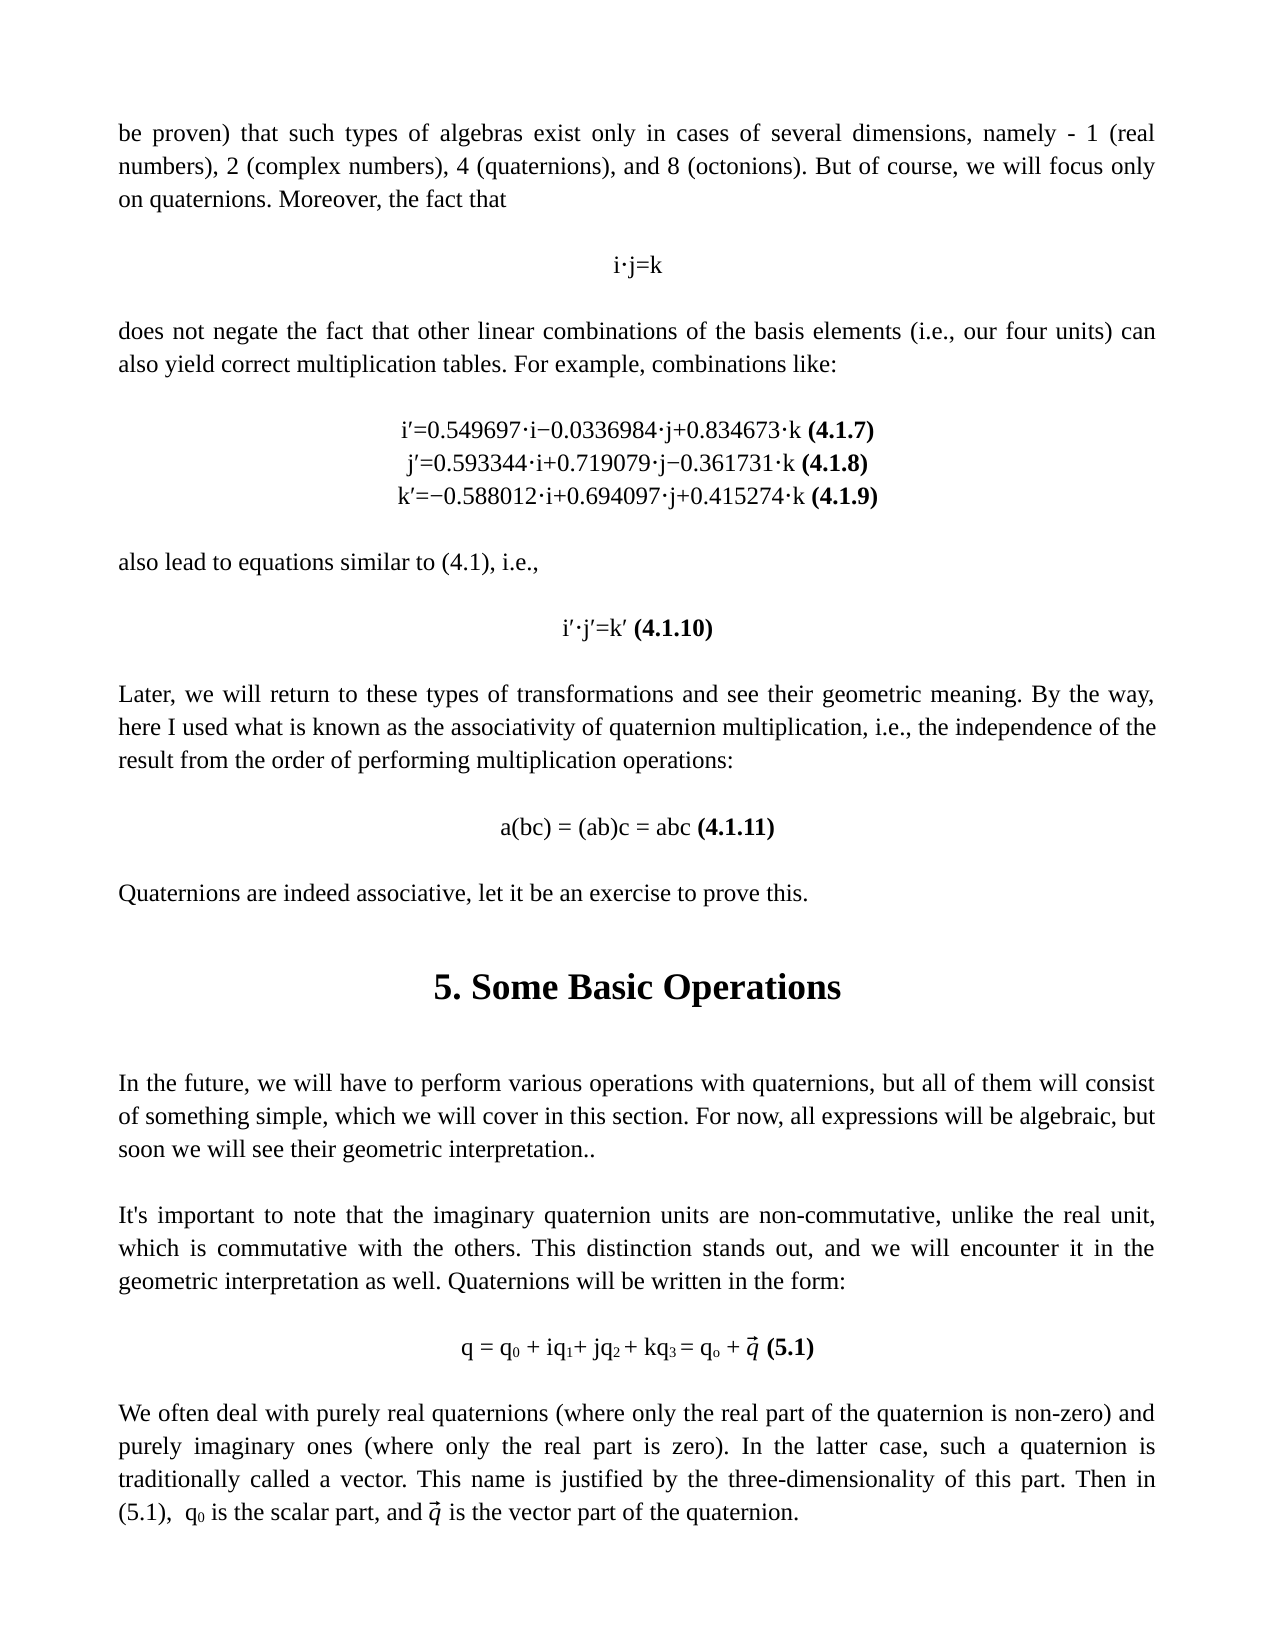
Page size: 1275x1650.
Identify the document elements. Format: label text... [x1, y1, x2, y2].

text j′=0.593344⋅i+0.719079⋅j−0.361731⋅k (4.1.8) [118, 448, 1157, 477]
text does not negate the fact that other linear combinations of the basis elements (i.e., our four units) can also yield correct multiplication tables. For example, combinations like: [118, 316, 1157, 378]
text Quaternions are indeed associative, let it be an exercise to prove this. [118, 878, 1157, 906]
text In the future, we will have to perform various operations with quaternions, but all of them will consist of something simple, which we will cover in this section. For now, all expressions will be algebraic, but soon we will see their geometric interpretation.. [118, 1068, 1157, 1162]
text a(bc) = (ab)c = abc (4.1.11) [118, 812, 1157, 840]
text be proven) that such types of algebras exist only in cases of several dimensions, namely - 1 (real numbers), 2 (complex numbers), 4 (quaternions), and 8 (octonions). But of course, we will focus only on quaternions. Moreover, the fact that [118, 118, 1157, 213]
text It's important to note that the imaginary quaternion units are non-commutative, unlike the real unit, which is commutative with the others. This distinction stands out, and we will encounter it in the geometric interpretation as well. Quaternions will be written in the form: [118, 1200, 1157, 1294]
text We often deal with purely real quaternions (where only the real part of the quaternion is non-zero) and purely imaginary ones (where only the real part is zero). In the latter case, such a quaternion is traditionally called a vector. This name is justified by the three-dimensionality of this part. Then in (5.1), q0 is the scalar part, and is the vector part of the quaternion. [118, 1398, 1157, 1526]
text k′=−0.588012⋅i+0.694097⋅j+0.415274⋅k (4.1.9) [118, 481, 1157, 510]
text Later, we will return to these types of transformations and see their geometric meaning. By the way, here I used what is known as the associativity of quaternion multiplication, i.e., the independence of the result from the order of performing multiplication operations: [118, 679, 1157, 774]
subtitle 5. Some Basic Operations [118, 964, 1157, 1008]
text i′⋅j′=k′ (4.1.10) [118, 613, 1157, 642]
text q = q0 + iq1+ jq2 + kq3 = qo + (5.1) [118, 1332, 1157, 1361]
text i⋅j=k [118, 250, 1157, 279]
text i′=0.549697⋅i−0.0336984⋅j+0.834673⋅k (4.1.7) [118, 415, 1157, 444]
text also lead to equations similar to (4.1), i.e., [118, 547, 1157, 576]
